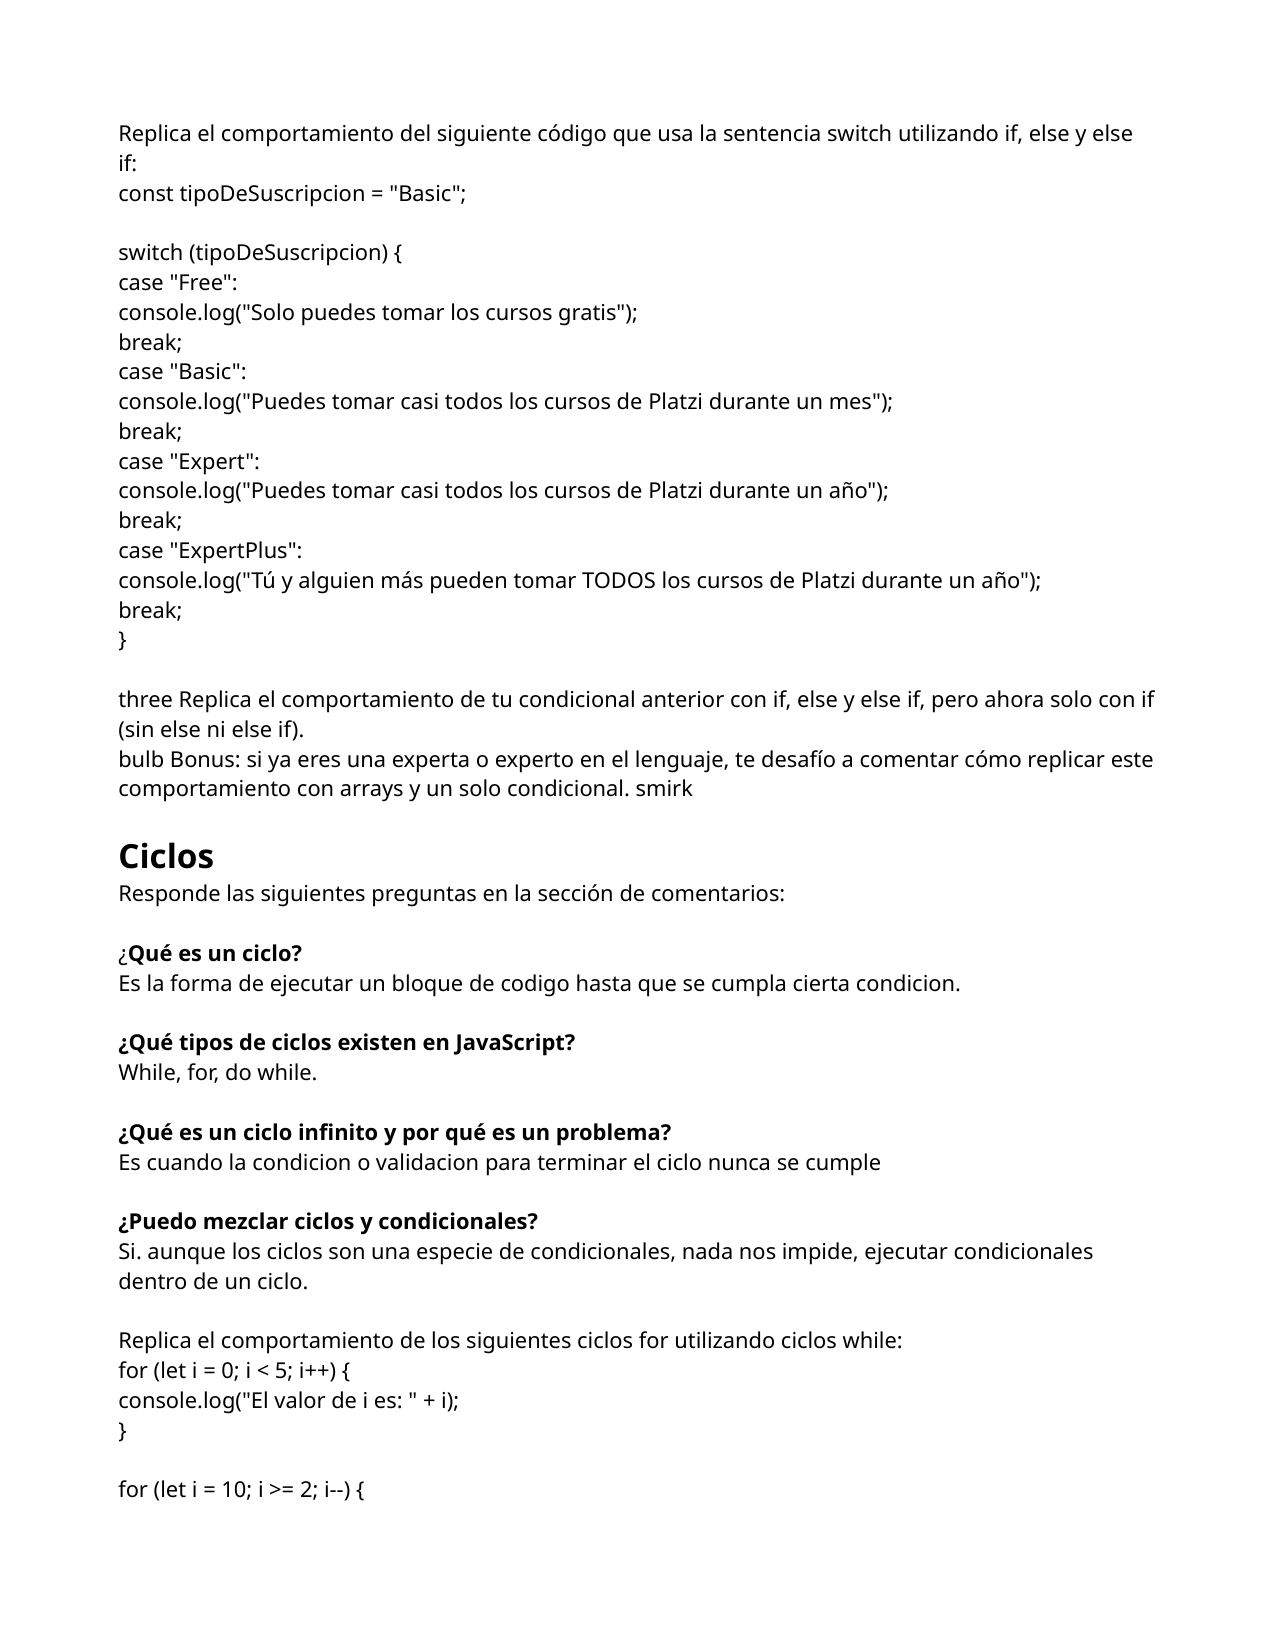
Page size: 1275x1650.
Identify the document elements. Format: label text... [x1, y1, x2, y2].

text case "ExpertPlus": [118, 535, 1157, 565]
text } [118, 1414, 1157, 1444]
text break; [118, 505, 1157, 535]
text const tipoDeSuscripcion = "Basic"; [118, 178, 1157, 207]
text switch (tipoDeSuscripcion) { [118, 237, 1157, 267]
text console.log("Puedes tomar casi todos los cursos de Platzi durante un mes"); [118, 386, 1157, 416]
text Replica el comportamiento de los siguientes ciclos for utilizando ciclos while: [118, 1325, 1157, 1355]
text ¿Qué tipos de ciclos existen en JavaScript? [118, 1027, 1157, 1057]
text break; [118, 327, 1157, 356]
text Replica el comportamiento del siguiente código que usa la sentencia switch utilizando if, else y else if: [118, 118, 1157, 178]
text While, for, do while. [118, 1057, 1157, 1087]
text for (let i = 10; i >= 2; i--) { [118, 1474, 1157, 1504]
text Responde las siguientes preguntas en la sección de comentarios: [118, 878, 1157, 908]
text for (let i = 0; i < 5; i++) { [118, 1355, 1157, 1385]
text case "Free": [118, 267, 1157, 297]
text case "Basic": [118, 356, 1157, 386]
text Es cuando la condicion o validacion para terminar el ciclo nunca se cumple [118, 1146, 1157, 1176]
text Ciclos [118, 833, 1157, 878]
text console.log("Puedes tomar casi todos los cursos de Platzi durante un año"); [118, 476, 1157, 505]
text Si. aunque los ciclos son una especie de condicionales, nada nos impide, ejecutar condicionales dentro de un ciclo. [118, 1236, 1157, 1295]
text console.log("Tú y alguien más pueden tomar TODOS los cursos de Platzi durante un año"); [118, 565, 1157, 595]
text ¿Qué es un ciclo infinito y por qué es un problema? [118, 1117, 1157, 1146]
text console.log("Solo puedes tomar los cursos gratis"); [118, 297, 1157, 327]
text three Replica el comportamiento de tu condicional anterior con if, else y else if, pero ahora solo con if (sin else ni else if). [118, 684, 1157, 744]
text Es la forma de ejecutar un bloque de codigo hasta que se cumpla cierta condicion. [118, 968, 1157, 997]
text console.log("El valor de i es: " + i); [118, 1385, 1157, 1414]
text ¿Puedo mezclar ciclos y condicionales? [118, 1206, 1157, 1236]
text break; [118, 416, 1157, 446]
text bulb Bonus: si ya eres una experta o experto en el lenguaje, te desafío a comentar cómo replicar este comportamiento con arrays y un solo condicional. smirk [118, 744, 1157, 803]
text } [118, 624, 1157, 654]
text break; [118, 595, 1157, 624]
text case "Expert": [118, 446, 1157, 476]
text ¿Qué es un ciclo? [118, 938, 1157, 968]
